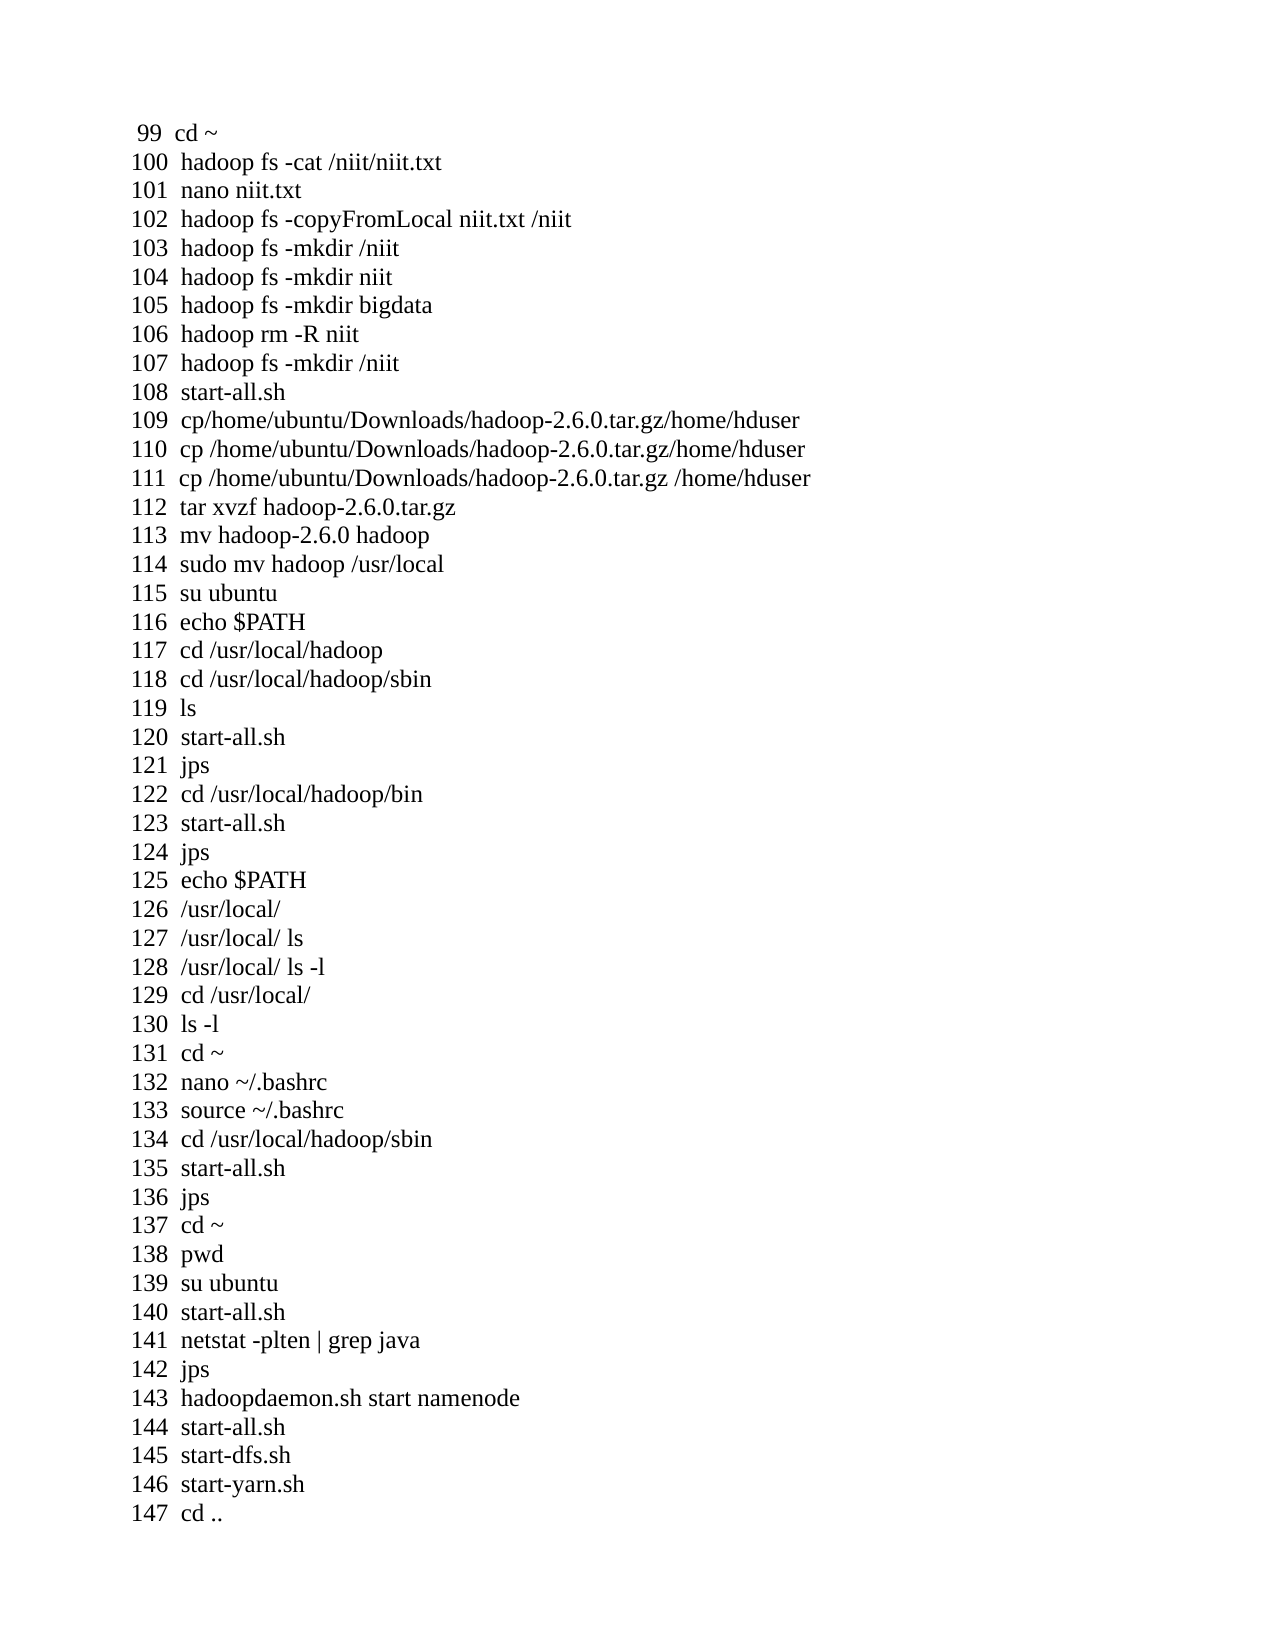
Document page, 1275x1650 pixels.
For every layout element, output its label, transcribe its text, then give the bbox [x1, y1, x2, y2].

text 134 cd /usr/local/hadoop/sbin [118, 1124, 1157, 1153]
text 99 cd ~ [118, 118, 1157, 147]
text 141 netstat -plten | grep java [118, 1326, 1157, 1354]
text 139 su ubuntu [118, 1268, 1157, 1297]
text 121 jps [118, 751, 1157, 779]
text 144 start-all.sh [118, 1412, 1157, 1441]
text 129 cd /usr/local/ [118, 981, 1157, 1009]
text 127 /usr/local/ ls [118, 923, 1157, 952]
text 114 sudo mv hadoop /usr/local [118, 549, 1157, 578]
text 142 jps [118, 1354, 1157, 1383]
text 136 jps [118, 1182, 1157, 1211]
text 128 /usr/local/ ls -l [118, 952, 1157, 981]
text 132 nano ~/.bashrc [118, 1067, 1157, 1096]
text 104 hadoop fs -mkdir niit [118, 262, 1157, 291]
text 131 cd ~ [118, 1038, 1157, 1067]
text 116 echo $PATH [118, 607, 1157, 636]
text 120 start-all.sh [118, 722, 1157, 751]
text 133 source ~/.bashrc [118, 1096, 1157, 1124]
text 107 hadoop fs -mkdir /niit [118, 348, 1157, 377]
text 103 hadoop fs -mkdir /niit [118, 233, 1157, 262]
text 110 cp /home/ubuntu/Downloads/hadoop-2.6.0.tar.gz/home/hduser [118, 434, 1157, 463]
text 138 pwd [118, 1239, 1157, 1268]
text 147 cd .. [118, 1498, 1157, 1527]
text 140 start-all.sh [118, 1297, 1157, 1326]
text 101 nano niit.txt [118, 176, 1157, 204]
text 143 hadoopdaemon.sh start namenode [118, 1383, 1157, 1412]
text 124 jps [118, 837, 1157, 866]
text 102 hadoop fs -copyFromLocal niit.txt /niit [118, 204, 1157, 233]
text 145 start-dfs.sh [118, 1441, 1157, 1469]
text 105 hadoop fs -mkdir bigdata [118, 291, 1157, 319]
text 100 hadoop fs -cat /niit/niit.txt [118, 147, 1157, 176]
text 113 mv hadoop-2.6.0 hadoop [118, 521, 1157, 549]
text 115 su ubuntu [118, 578, 1157, 607]
text 137 cd ~ [118, 1211, 1157, 1239]
text 123 start-all.sh [118, 808, 1157, 837]
text 135 start-all.sh [118, 1153, 1157, 1182]
text 117 cd /usr/local/hadoop [118, 636, 1157, 664]
text 122 cd /usr/local/hadoop/bin [118, 779, 1157, 808]
text 109 cp/home/ubuntu/Downloads/hadoop-2.6.0.tar.gz/home/hduser [118, 406, 1157, 434]
text 119 ls [118, 693, 1157, 722]
text 126 /usr/local/ [118, 894, 1157, 923]
text 106 hadoop rm -R niit [118, 319, 1157, 348]
text 112 tar xvzf hadoop-2.6.0.tar.gz [118, 492, 1157, 521]
text 130 ls -l [118, 1009, 1157, 1038]
text 146 start-yarn.sh [118, 1469, 1157, 1498]
text 118 cd /usr/local/hadoop/sbin [118, 664, 1157, 693]
text 111 cp /home/ubuntu/Downloads/hadoop-2.6.0.tar.gz /home/hduser [118, 463, 1157, 492]
text 108 start-all.sh [118, 377, 1157, 406]
text 125 echo $PATH [118, 866, 1157, 894]
